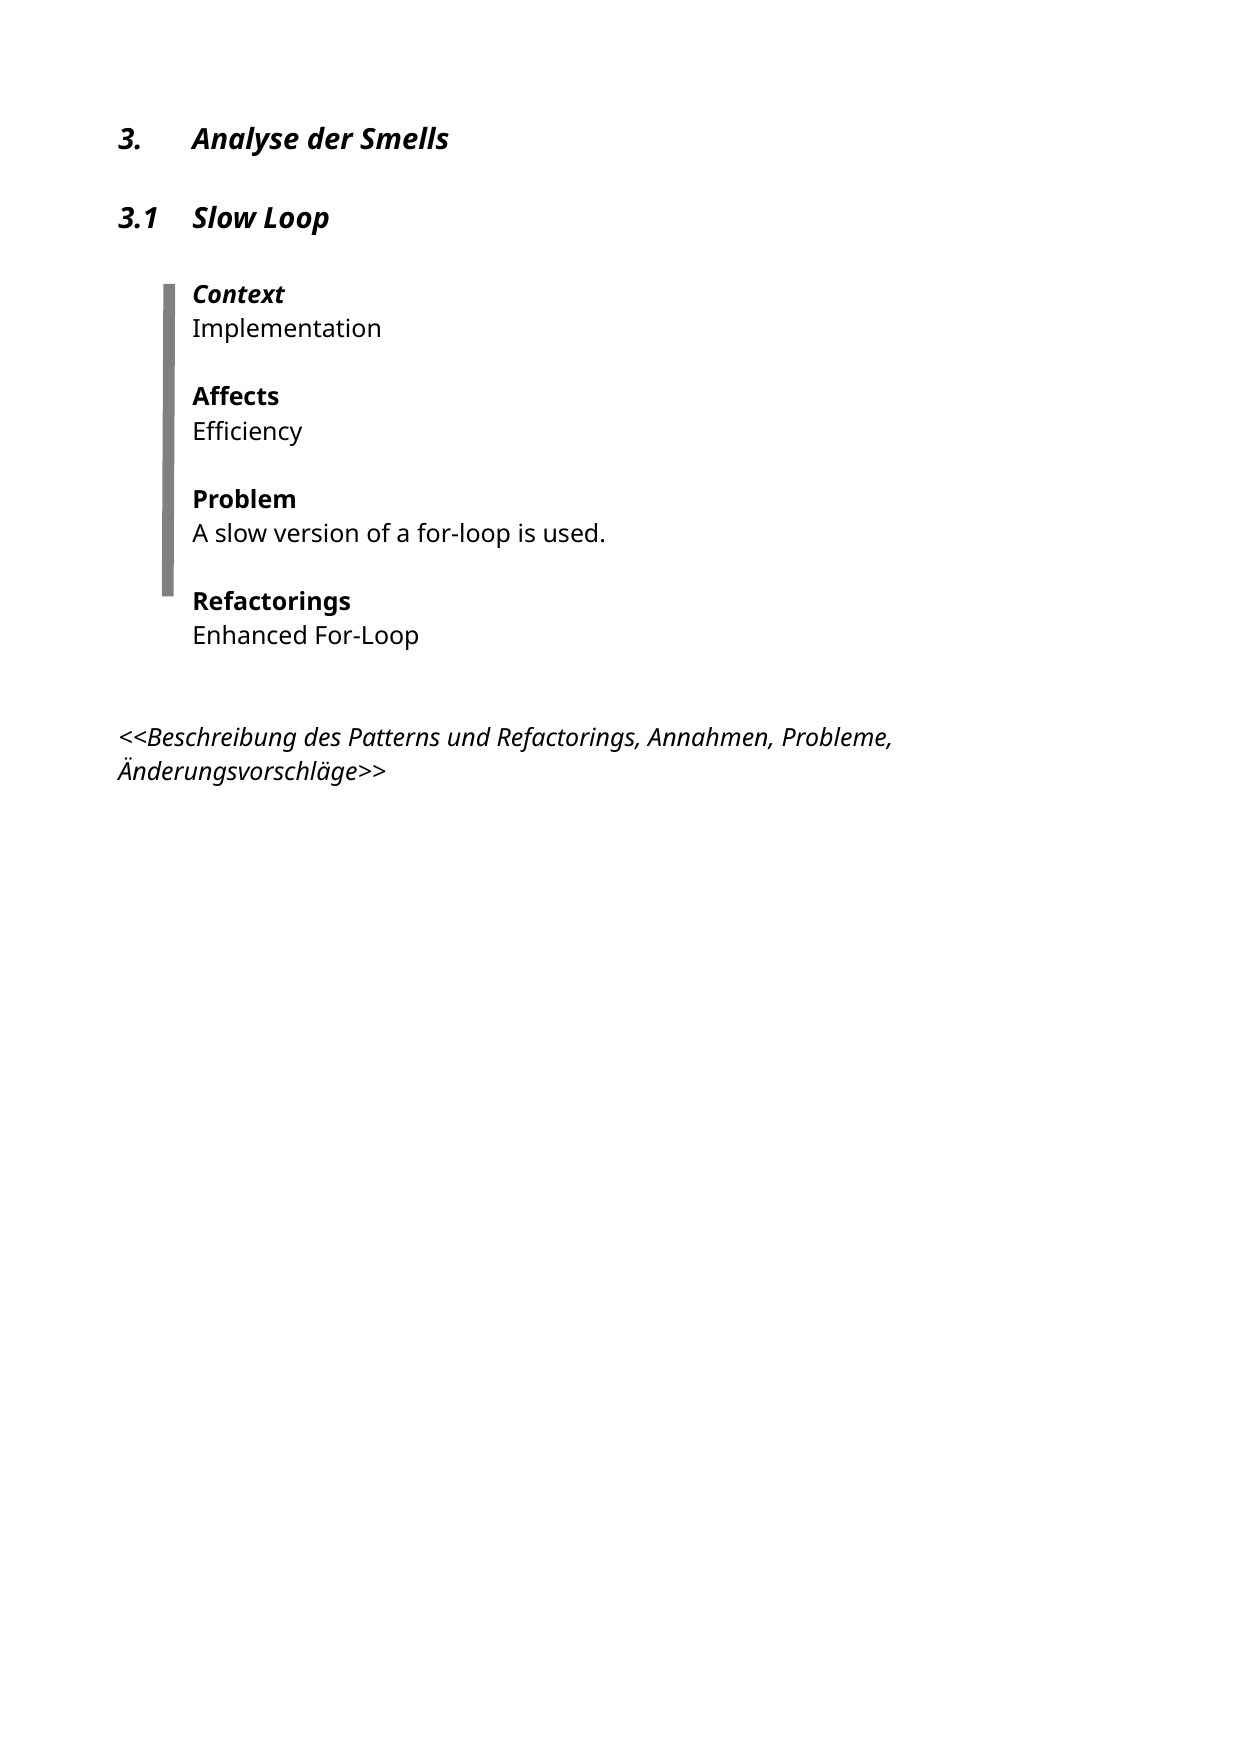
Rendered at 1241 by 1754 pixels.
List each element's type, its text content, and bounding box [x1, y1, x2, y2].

text [118, 413, 162, 447]
text [118, 515, 162, 549]
text [118, 379, 162, 413]
text Problem [175, 481, 1122, 515]
text Implementation [175, 311, 1122, 345]
text [118, 481, 162, 515]
text Refactorings [118, 583, 1122, 617]
text A slow version of a for-loop is used. [174, 515, 1122, 549]
text [118, 311, 163, 345]
text Enhanced For-Loop [118, 617, 1122, 652]
text <<Beschreibung des Patterns und Refactorings, Annahmen, Probleme, Änderungsvorschläge>> [118, 720, 1122, 788]
text 3.1 Slow Loop [118, 197, 1122, 237]
text Affects [175, 379, 1122, 413]
text 3. Analyse der Smells [118, 118, 1122, 158]
text Efficiency [175, 413, 1122, 447]
text Context [118, 277, 1122, 311]
